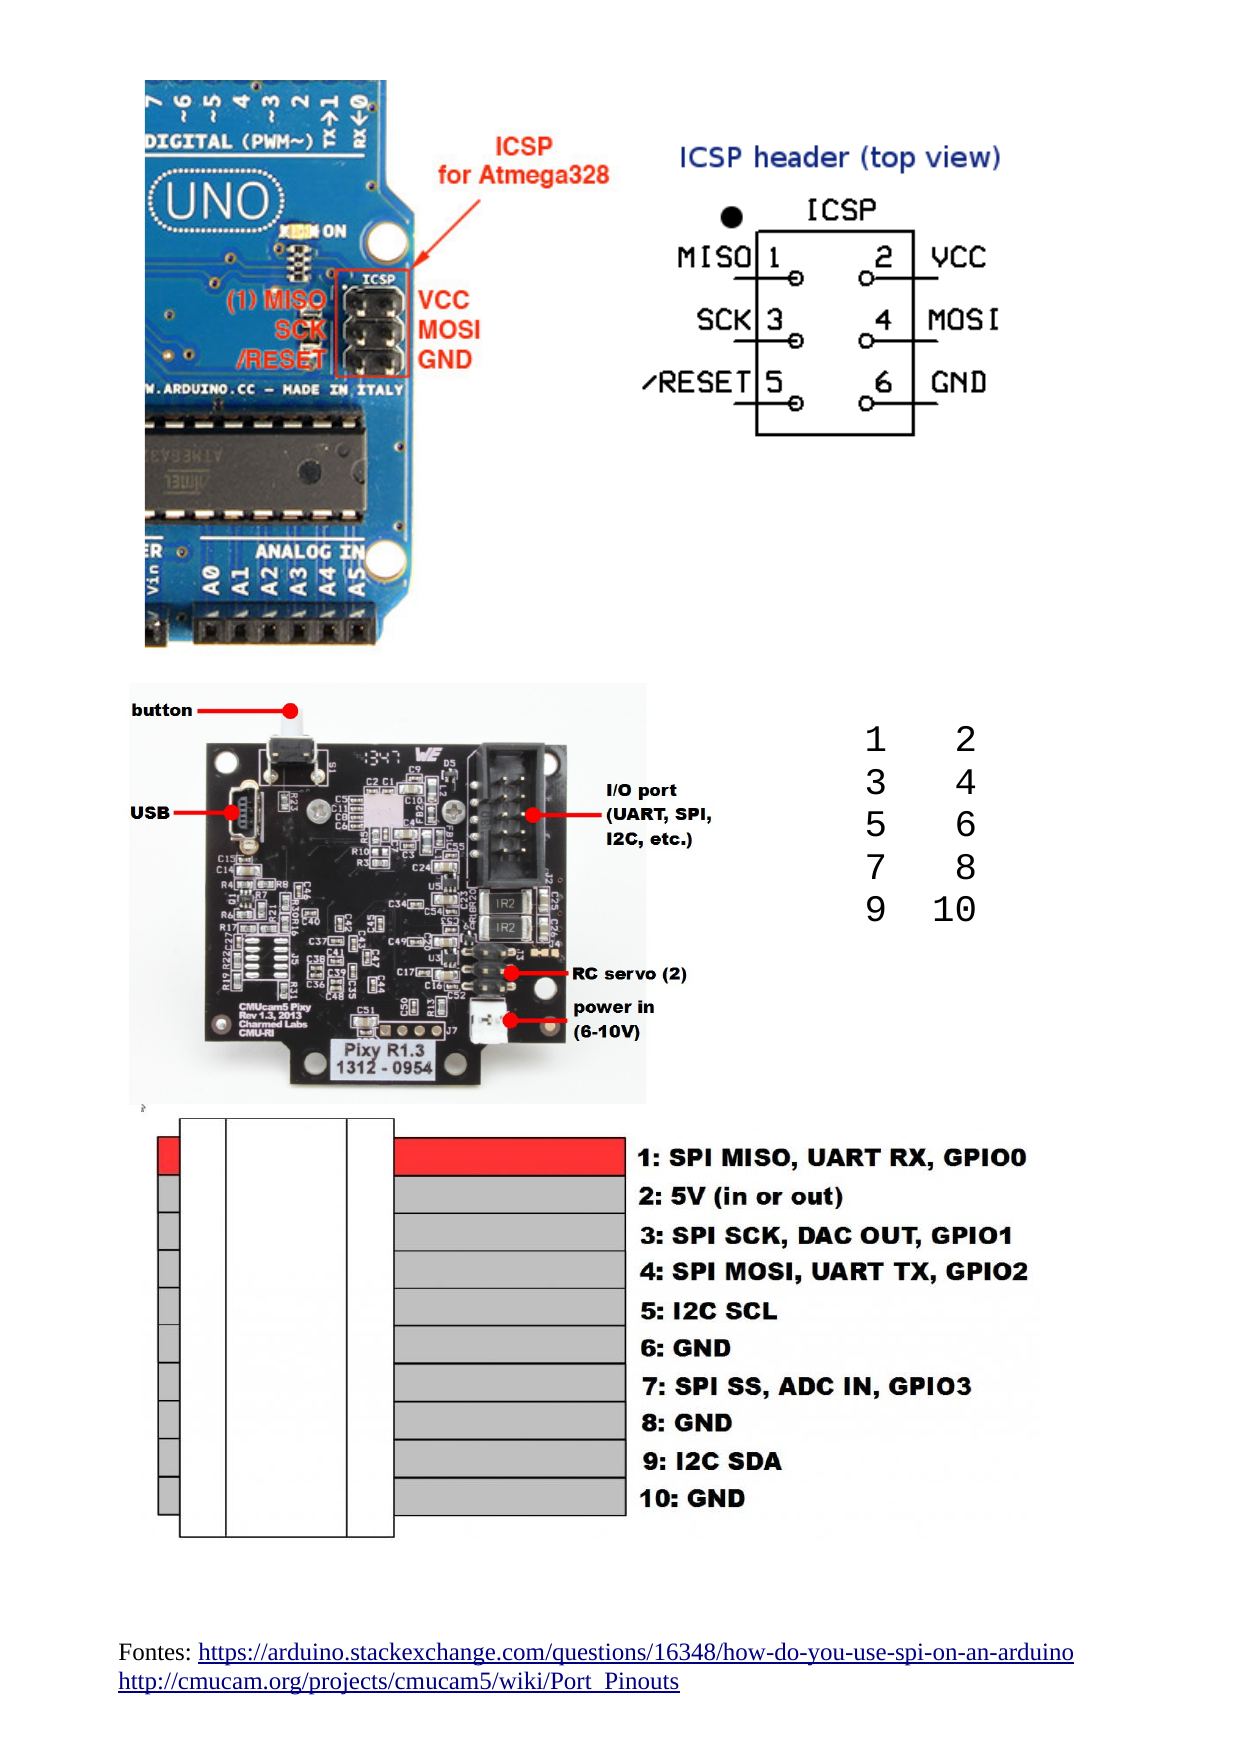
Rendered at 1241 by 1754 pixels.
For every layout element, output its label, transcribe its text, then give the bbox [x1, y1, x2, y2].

text 5 6 [719, 805, 1122, 848]
text 3 4 [719, 763, 1122, 805]
picture [113, 683, 1041, 1553]
picture [144, 80, 1042, 657]
text 1 2 [719, 720, 1122, 763]
text 9 10 [719, 890, 1122, 933]
text 7 8 [719, 848, 1122, 890]
